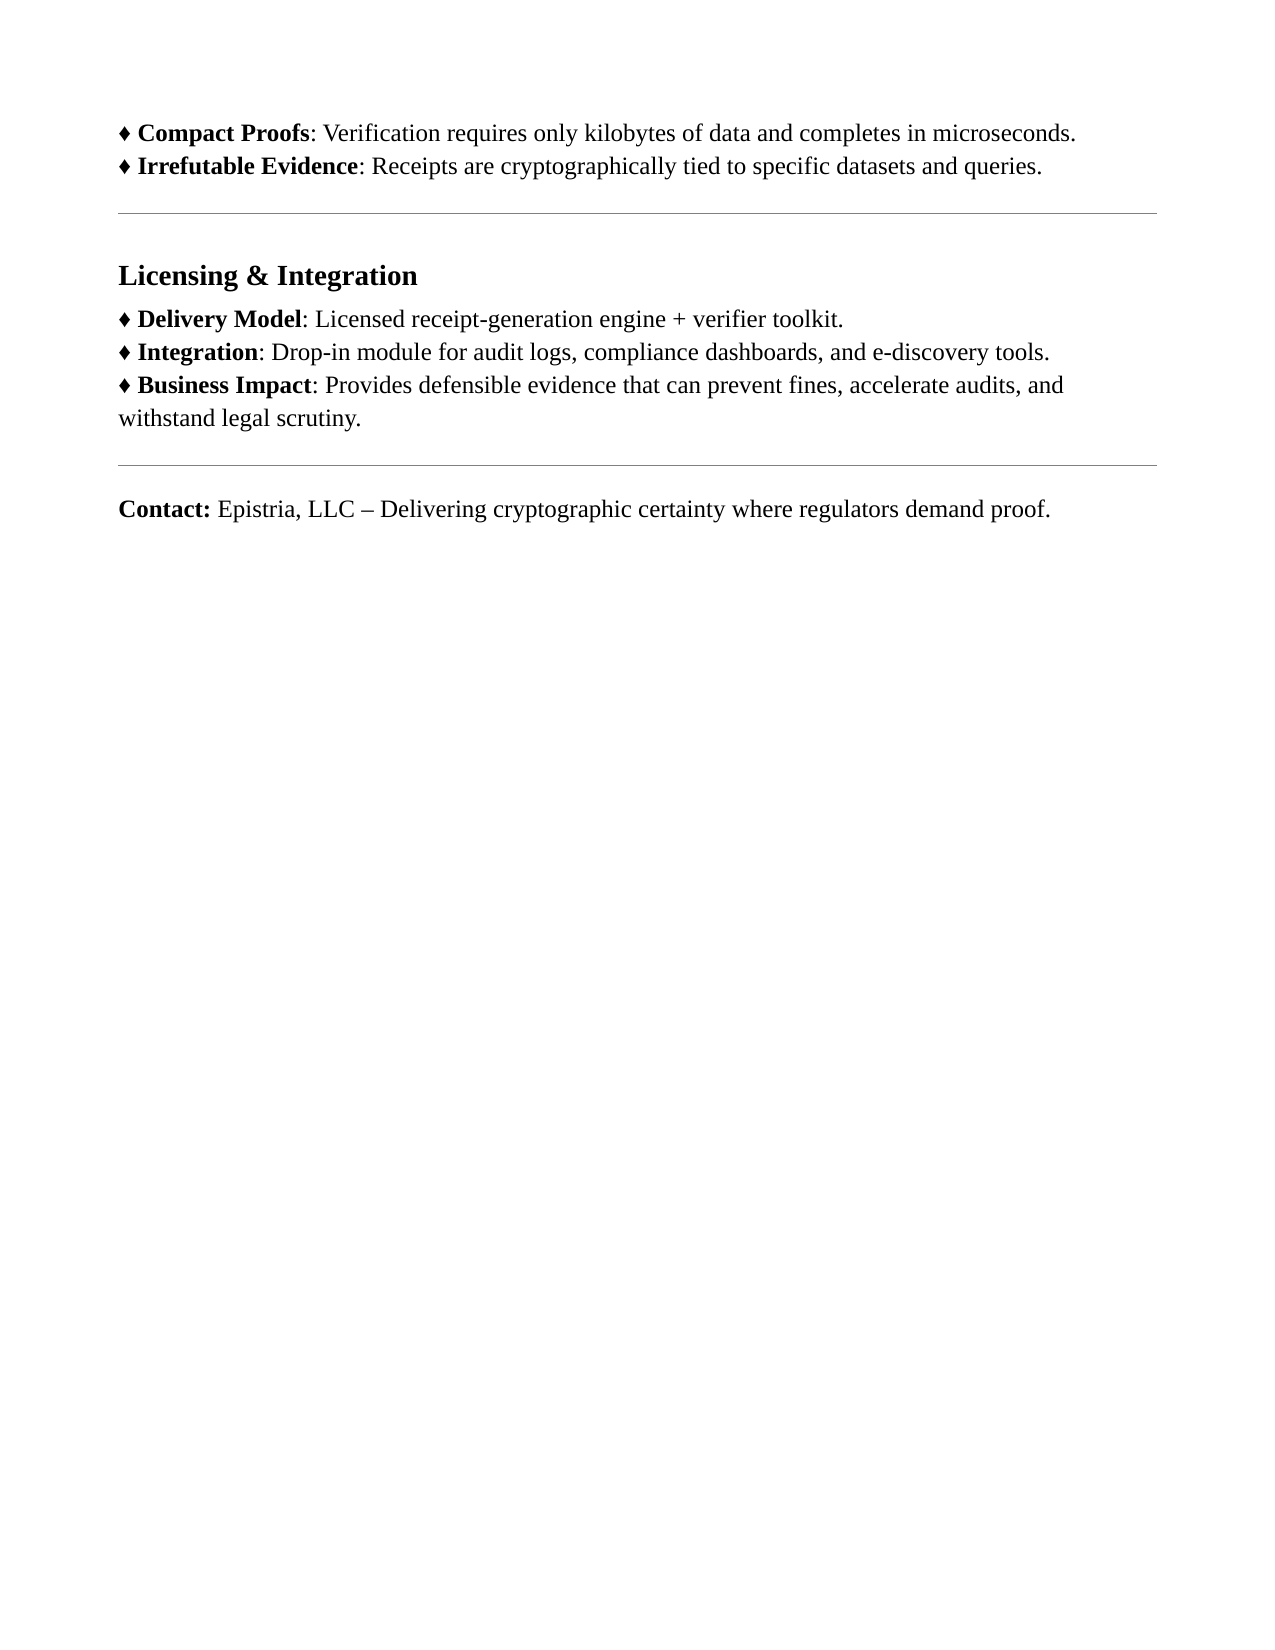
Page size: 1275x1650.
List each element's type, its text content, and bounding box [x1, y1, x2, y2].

text ♦ Delivery Model: Licensed receipt-generation engine + verifier toolkit. ♦ Integration: Drop-in module for audit logs, compliance dashboards, and e-discovery tools. ♦ Business Impact: Provides defensible evidence that can prevent fines, accelerate audits, and withstand legal scrutiny. [118, 304, 1157, 431]
subtitle Licensing & Integration [118, 258, 1157, 291]
text ♦ Compact Proofs: Verification requires only kilobytes of data and completes in microseconds. ♦ Irrefutable Evidence: Receipts are cryptographically tied to specific datasets and queries. [118, 118, 1157, 180]
text Contact: Epistria, LLC – Delivering cryptographic certainty where regulators demand proof. [118, 494, 1157, 523]
